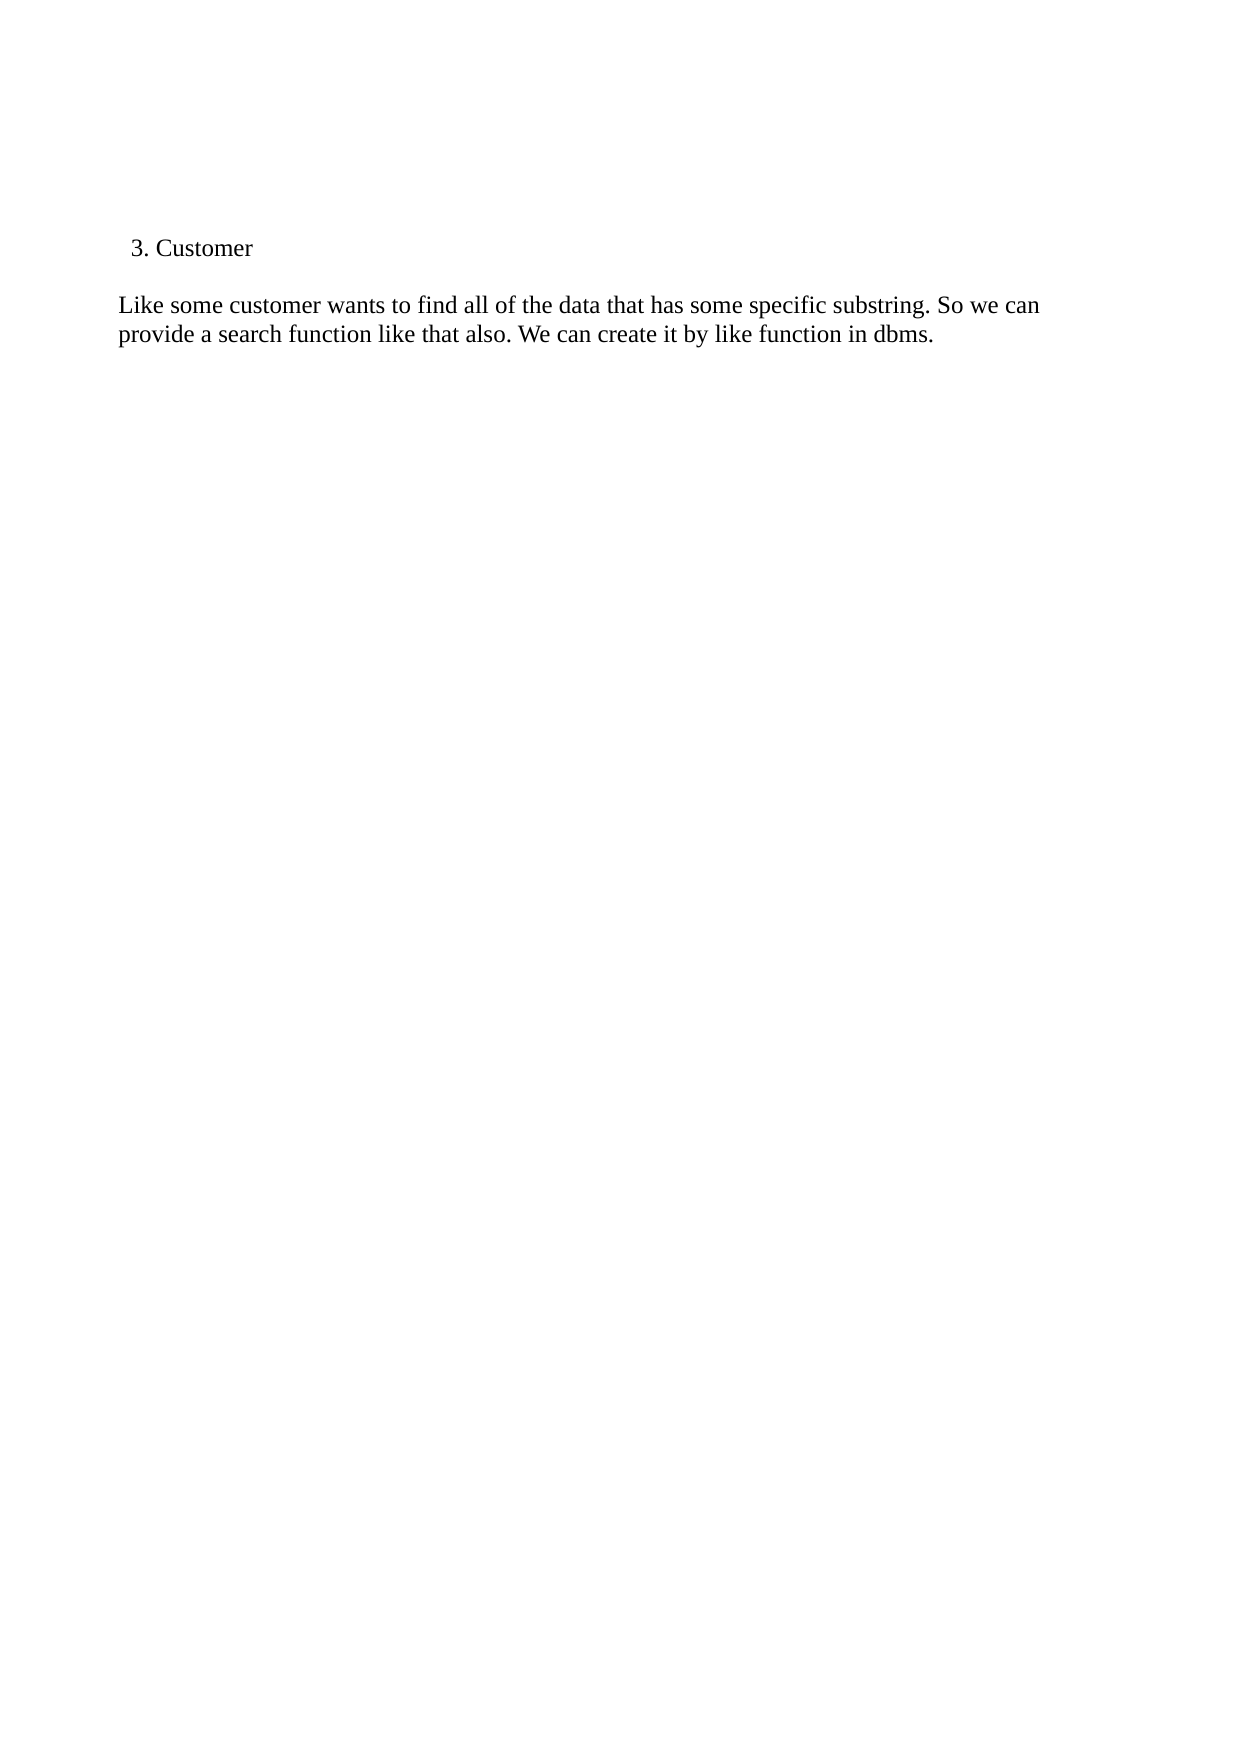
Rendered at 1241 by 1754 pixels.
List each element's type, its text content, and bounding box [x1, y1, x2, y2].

text 3. Customer [118, 233, 1122, 262]
text Like some customer wants to find all of the data that has some specific substring. So we can provide a search function like that also. We can create it by like function in dbms. [118, 291, 1122, 348]
